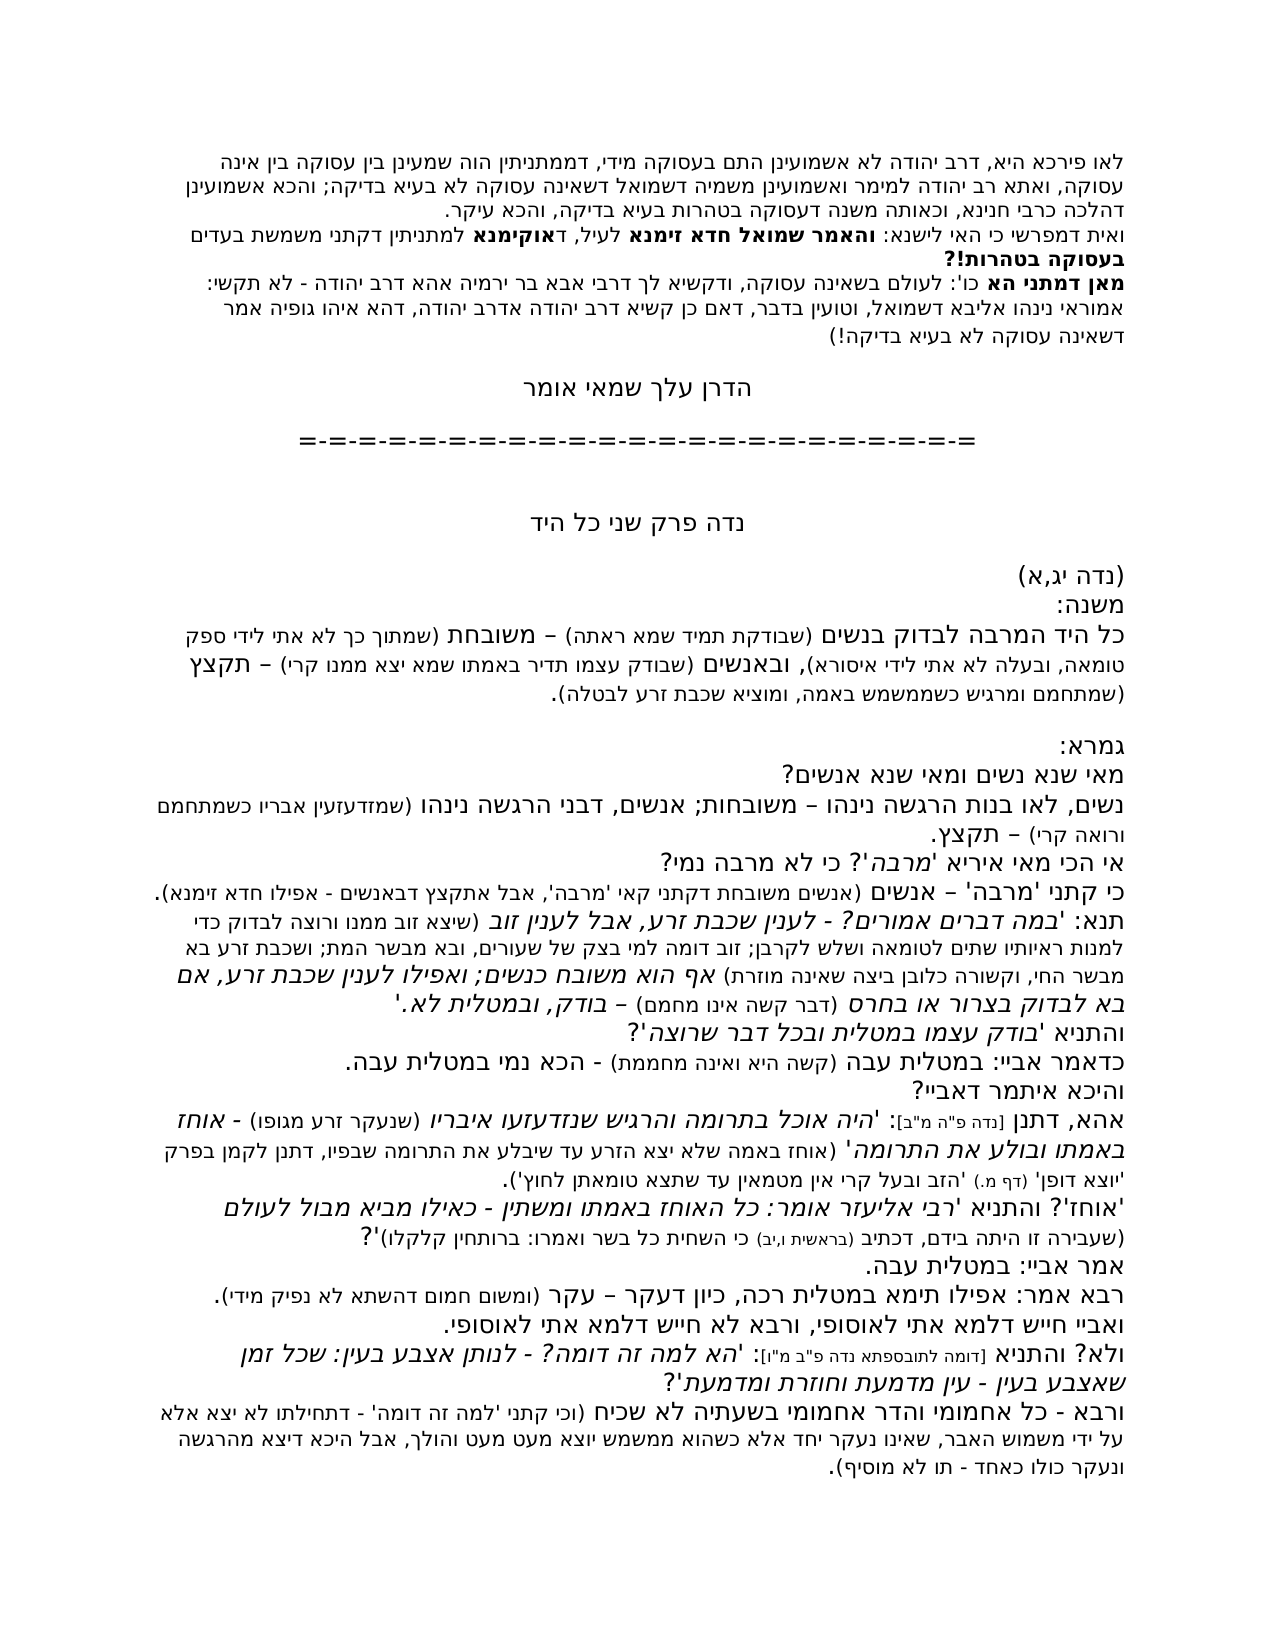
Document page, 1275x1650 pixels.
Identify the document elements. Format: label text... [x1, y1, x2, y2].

text גמרא: [150, 731, 1125, 761]
text ואית דמפרשי כי האי לישנא: והאמר שמואל חדא זימנא לעיל, דאוקימנא למתניתין דקתני משמשת בעדים בעסוקה בטהרות!? [150, 223, 1125, 271]
text אי הכי מאי איריא 'מרבה'? כי לא מרבה נמי? [150, 848, 1125, 877]
text והיכא איתמר דאביי? [150, 1077, 1125, 1106]
text ואביי חייש דלמא אתי לאוסופי, ורבא לא חייש דלמא אתי לאוסופי. [150, 1310, 1125, 1339]
text =-=-=-=-=-=-=-=-=-=-=-=-=-=-=-=-=-=-=-=-=-=-= [150, 426, 1125, 456]
text הדרן עלך שמאי אומר [150, 373, 1125, 402]
text מאן דמתני הא כו': לעולם בשאינה עסוקה, ודקשיא לך דרבי אבא בר ירמיה אהא דרב יהודה - לא תקשי: אמוראי נינהו אליבא דשמואל, וטועין בדבר, דאם כן קשיא דרב יהודה אדרב יהודה, דהא איהו גופיה אמר דשאינה עסוקה לא בעיא בדיקה!) [150, 271, 1125, 349]
text מאי שנא נשים ומאי שנא אנשים? [150, 761, 1125, 790]
text משנה: [150, 591, 1125, 620]
text נדה פרק שני כל היד [150, 508, 1125, 537]
text ולא? והתניא [דומה לתובספתא נדה פ"ב מ"ו]: 'הא למה זה דומה? - לנותן אצבע בעין: שכל זמן שאצבע בעין - עין מדמעת וחוזרת ומדמעת'? [150, 1339, 1125, 1397]
text כי קתני 'מרבה' – אנשים (אנשים משובחת דקתני קאי 'מרבה', אבל אתקצץ דבאנשים - אפילו חדא זימנא). [150, 877, 1125, 906]
text תנא: 'במה דברים אמורים? - לענין שכבת זרע, אבל לענין זוב (שיצא זוב ממנו ורוצה לבדוק כדי למנות ראיותיו שתים לטומאה ושלש לקרבן; זוב דומה למי בצק של שעורים, ובא מבשר המת; ושכבת זרע בא מבשר החי, וקשורה כלובן ביצה שאינה מוזרת) אף הוא משובח כנשים; ואפילו לענין שכבת זרע, אם בא לבדוק בצרור או בחרס (דבר קשה אינו מחמם) – בודק, ובמטלית לא.' [150, 906, 1125, 1018]
text (נדה יג,א) [150, 562, 1125, 591]
text כל היד המרבה לבדוק בנשים (שבודקת תמיד שמא ראתה) – משובחת (שמתוך כך לא אתי לידי ספק טומאה, ובעלה לא אתי לידי איסורא), ובאנשים (שבודק עצמו תדיר באמתו שמא יצא ממנו קרי) – תקצץ (שמתחמם ומרגיש כשממשמש באמה, ומוציא שכבת זרע לבטלה). [150, 620, 1125, 707]
text נשים, לאו בנות הרגשה נינהו – משובחות; אנשים, דבני הרגשה נינהו (שמזדעזעין אבריו כשמתחמם ורואה קרי) – תקצץ. [150, 790, 1125, 848]
text ורבא - כל אחמומי והדר אחמומי בשעתיה לא שכיח (וכי קתני 'למה זה דומה' - דתחילתו לא יצא אלא על ידי משמוש האבר, שאינו נעקר יחד אלא כשהוא ממשמש יוצא מעט מעט והולך, אבל היכא דיצא מהרגשה ונעקר כולו כאחד - תו לא מוסיף). [150, 1397, 1125, 1480]
text לאו פירכא היא, דרב יהודה לא אשמועינן התם בעסוקה מידי, דממתניתין הוה שמעינן בין עסוקה בין אינה עסוקה, ואתא רב יהודה למימר ואשמועינן משמיה דשמואל דשאינה עסוקה לא בעיא בדיקה; והכא אשמועינן דהלכה כרבי חנינא, וכאותה משנה דעסוקה בטהרות בעיא בדיקה, והכא עיקר. [150, 150, 1125, 223]
text והתניא 'בודק עצמו במטלית ובכל דבר שרוצה'? [150, 1018, 1125, 1047]
text כדאמר אביי: במטלית עבה (קשה היא ואינה מחממת) - הכא נמי במטלית עבה. [150, 1047, 1125, 1077]
text אמר אביי: במטלית עבה. [150, 1252, 1125, 1281]
text אהא, דתנן [נדה פ"ה מ"ב]: 'היה אוכל בתרומה והרגיש שנזדעזעו איבריו (שנעקר זרע מגופו) - אוחז באמתו ובולע את התרומה' (אוחז באמה שלא יצא הזרע עד שיבלע את התרומה שבפיו, דתנן לקמן בפרק 'יוצא דופן' (דף מ.) 'הזב ובעל קרי אין מטמאין עד שתצא טומאתן לחוץ'). [150, 1106, 1125, 1193]
text 'אוחז'? והתניא 'רבי אליעזר אומר: כל האוחז באמתו ומשתין - כאילו מביא מבול לעולם (שעבירה זו היתה בידם, דכתיב (בראשית ו,יב) כי השחית כל בשר ואמרו: ברותחין קלקלו)'? [150, 1193, 1125, 1252]
text רבא אמר: אפילו תימא במטלית רכה, כיון דעקר – עקר (ומשום חמום דהשתא לא נפיק מידי). [150, 1281, 1125, 1310]
